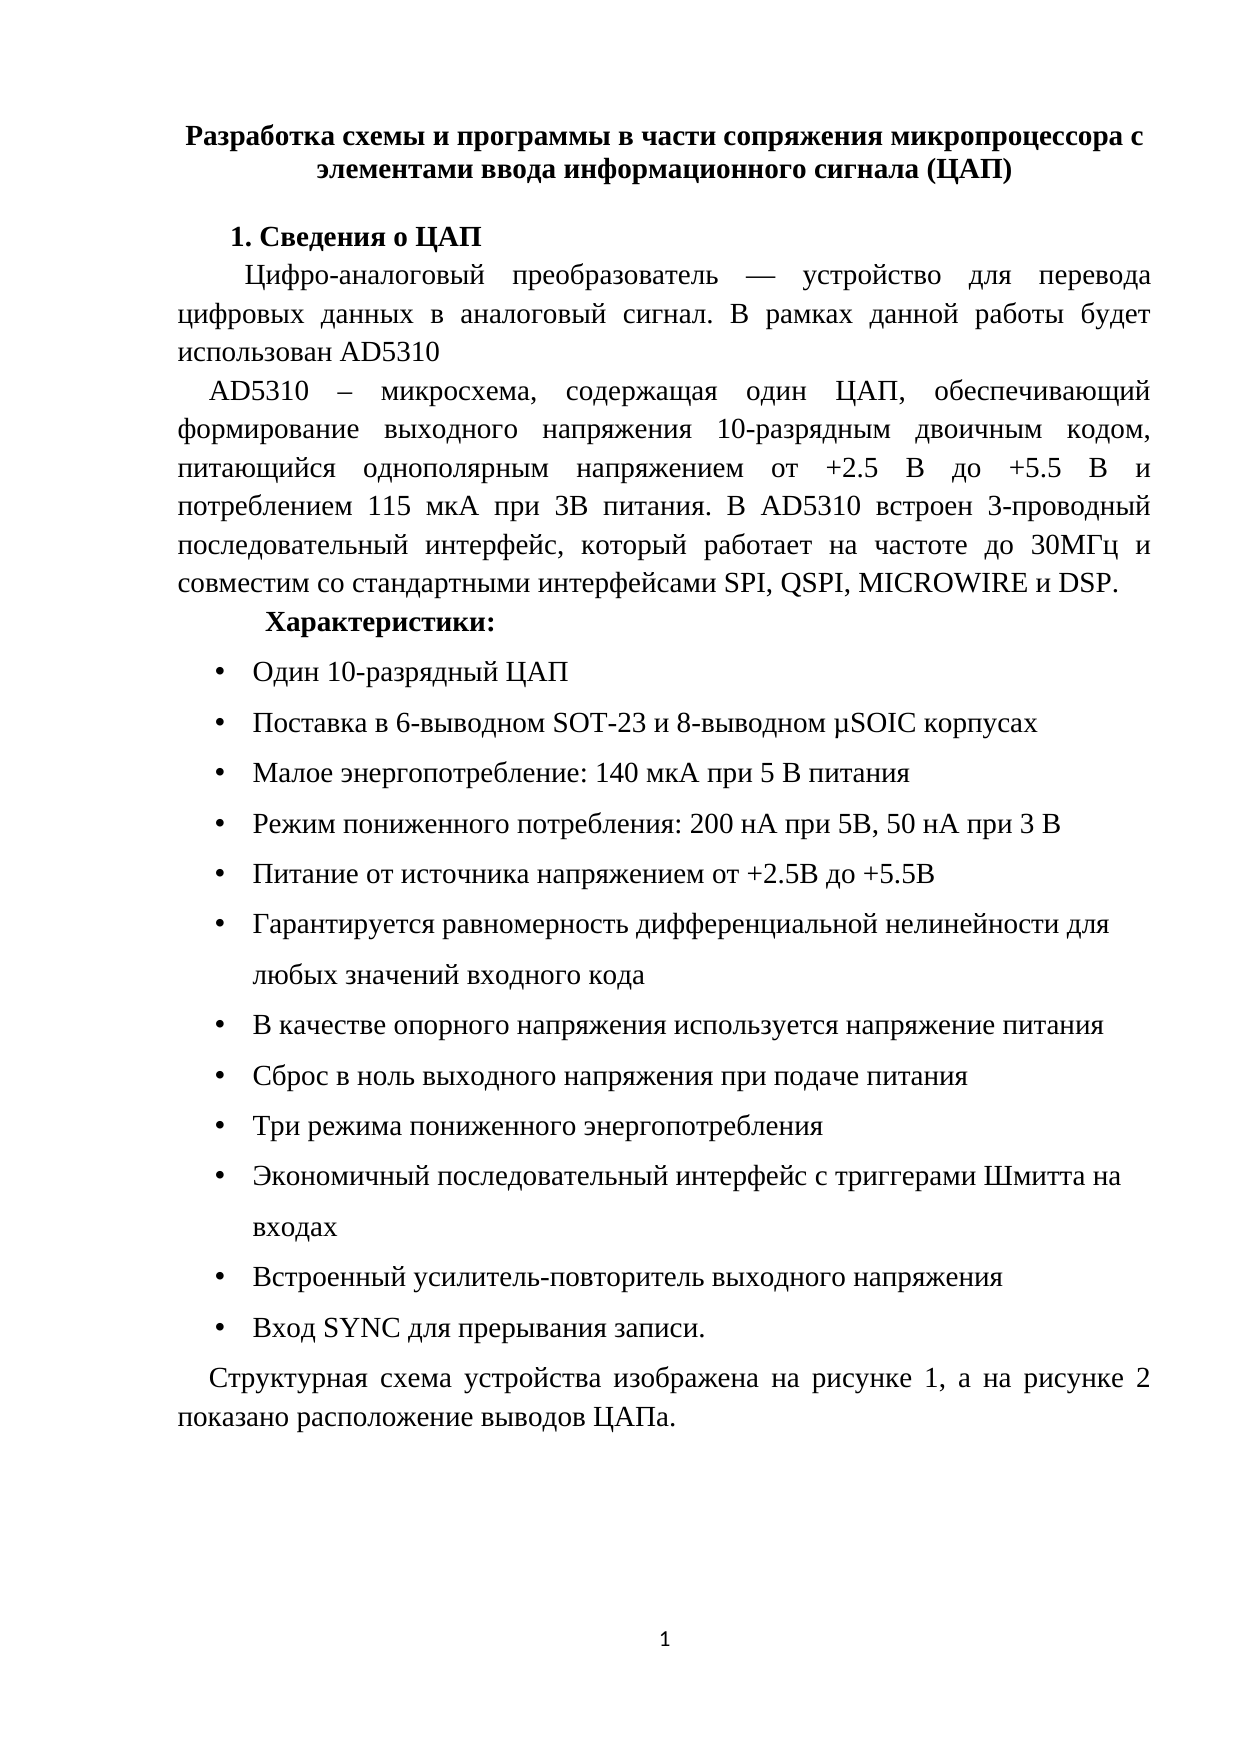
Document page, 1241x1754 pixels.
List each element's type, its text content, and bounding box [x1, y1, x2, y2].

list Сброс в ноль выходного напряжения при подаче питания [215, 1058, 1152, 1091]
list Экономичный последовательный интерфейс с триггерами Шмитта на входах [215, 1158, 1152, 1242]
list Три режима пониженного энергопотребления [215, 1108, 1152, 1142]
list Вход SYNC для прерывания записи. [215, 1310, 1152, 1343]
list Питание от источника напряжением от +2.5В до +5.5В [215, 856, 1152, 890]
list Гарантируется равномерность дифференциальной нелинейности для любых значений входного кода [215, 907, 1152, 991]
text 1. Сведения о ЦАП [177, 219, 1152, 252]
list Один 10-разрядный ЦАП [215, 654, 1152, 688]
list Малое энергопотребление: 140 мкА при 5 В питания [215, 755, 1152, 789]
text Цифро-аналоговый преобразователь — устройство для перевода цифровых данных в аналоговый сигнал. В рамках данной работы будет использован AD5310 [177, 257, 1152, 368]
list В качестве опорного напряжения используется напряжение питания [215, 1007, 1152, 1041]
text Структурная схема устройства изображена на рисунке 1, а на рисунке 2 показано расположение выводов ЦАПа. [177, 1360, 1152, 1432]
list Поставка в 6-выводном SOT-23 и 8-выводном µSOIC корпусах [215, 705, 1152, 738]
text AD5310 – микросхема, содержащая один ЦАП, обеспечивающий формирование выходного напряжения 10-разрядным двоичным кодом, питающийся однополярным напряжением от +2.5 В до +5.5 В и потреблением 115 мкА при 3В питания. В AD5310 встроен 3-проводный последовательный интерфейс, который работает на частоте до 30МГц и совместим со стандартными интерфейсами SPI, QSPI, MICROWIRE и DSP. [177, 373, 1152, 599]
list Встроенный усилитель-повторитель выходного напряжения [215, 1259, 1152, 1293]
subtitle Разработка схемы и программы в части сопряжения микропроцессора с элементами ввода информационного сигнала (ЦАП) [177, 118, 1152, 185]
list Режим пониженного потребления: 200 нА при 5В, 50 нА при 3 В [215, 806, 1152, 839]
text Характеристики: [177, 604, 1152, 638]
